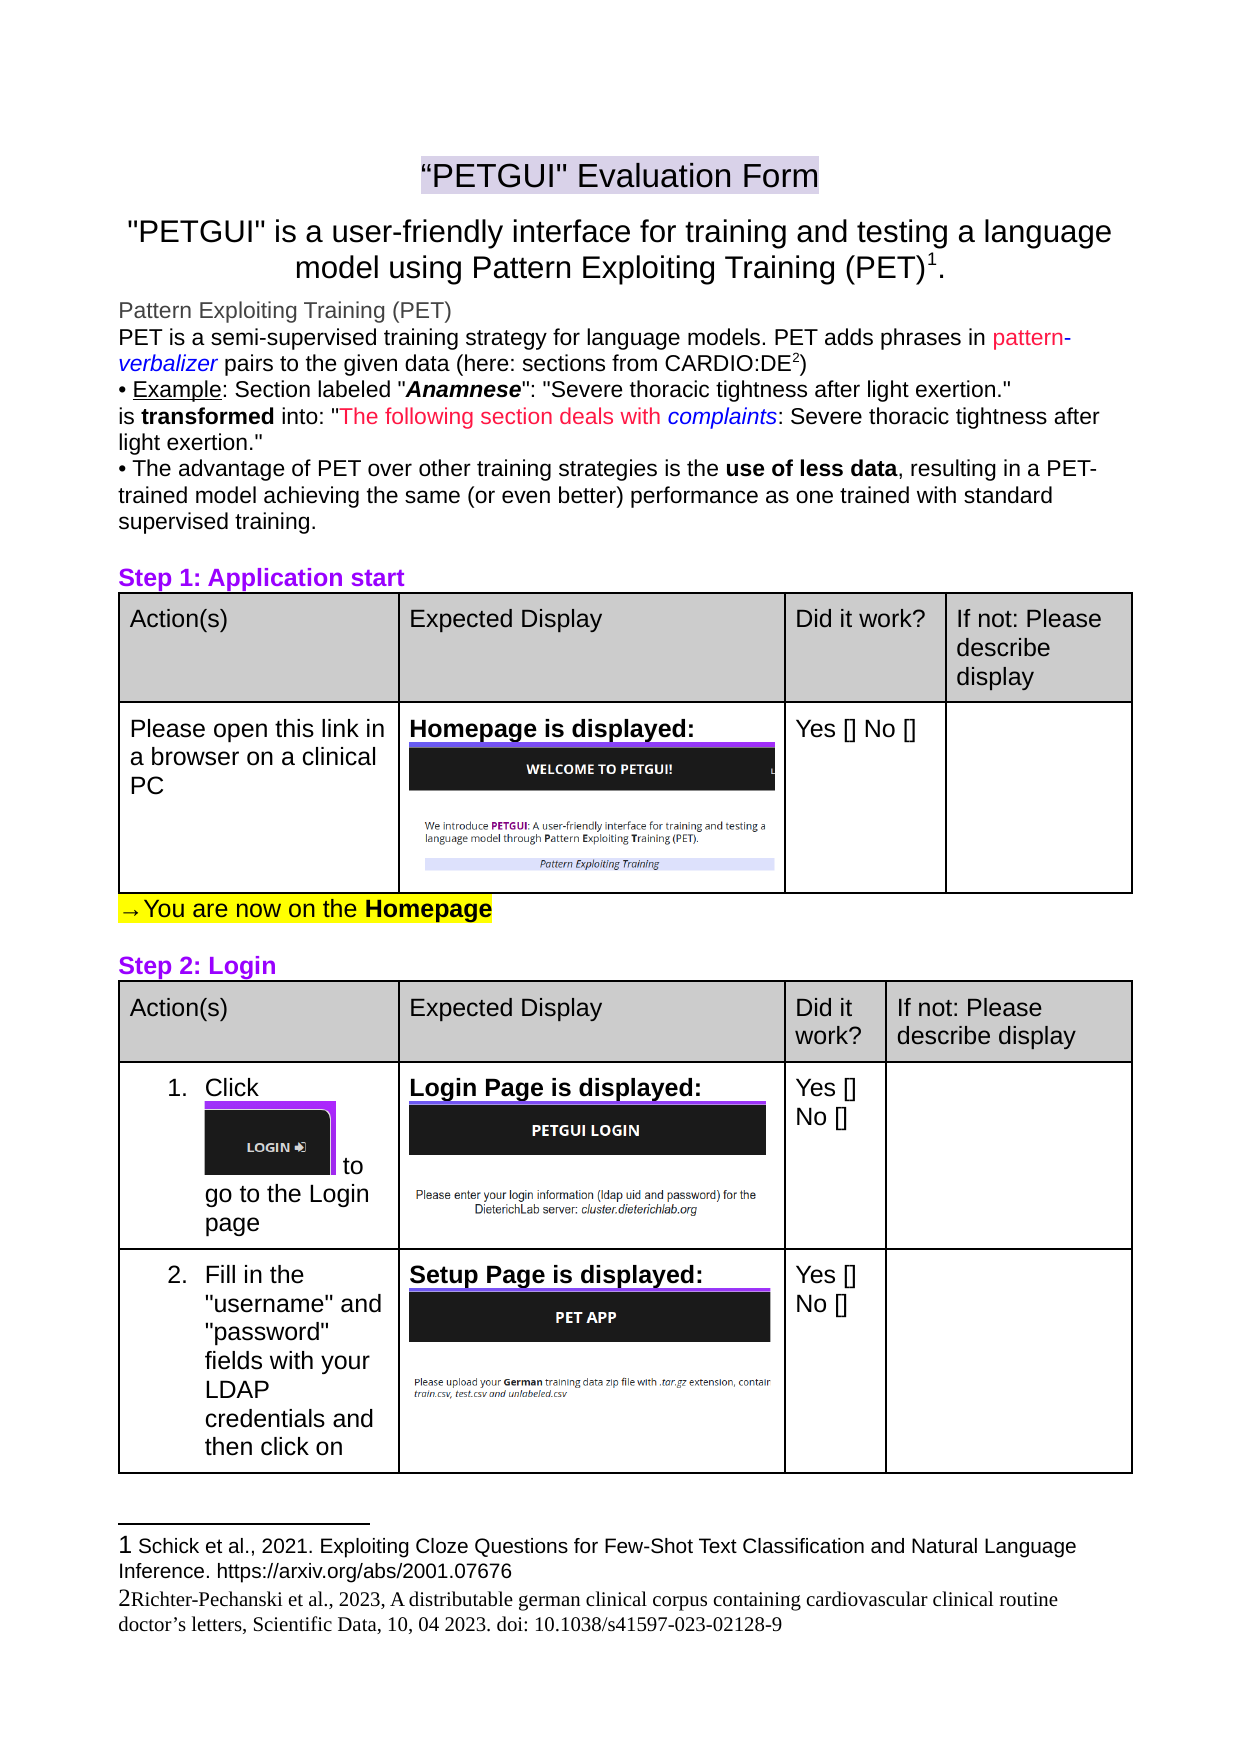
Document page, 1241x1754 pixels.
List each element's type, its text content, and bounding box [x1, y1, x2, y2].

text PET is a semi-supervised training strategy for language models. PET adds phrases in pattern-verbalizer pairs to the given data (here: sections from CARDIO:DE) [118, 323, 1122, 376]
table_cell [887, 1250, 1131, 1472]
table_header If not: Please describe display [887, 982, 1131, 1061]
table_header If not: Please describe display [947, 594, 1131, 701]
picture [204, 1101, 336, 1175]
table_cell Login Page is displayed: [400, 1063, 784, 1247]
table_header Expected Display [400, 594, 784, 701]
table_cell Yes [] No [] [786, 703, 945, 892]
table_cell Homepage is displayed: [400, 703, 784, 892]
table_header Expected Display [400, 982, 784, 1061]
text Schick et al., 2021. Exploiting Cloze Questions for Few-Shot Text Classification and Natural Language Inference. https://arxiv.org/abs/2001.07676 [118, 1530, 1122, 1583]
text is transformed into: "The following section deals with complaints: Severe thoracic tightness after light exertion." [118, 403, 1122, 455]
table_cell Yes [] No [] [786, 1063, 885, 1247]
table_cell Fill in the "username" and "password" fields with your LDAP credentials and then click on [120, 1250, 398, 1472]
text Richter-Pechanski et al., 2023, A distributable german clinical corpus containing cardiovascular clinical routine doctor’s letters, Scientific Data, 10, 04 2023. doi: 10.1038/s41597-023-02128-9 [118, 1583, 1122, 1636]
picture [409, 742, 775, 882]
text • Example: Section labeled "Anamnese": "Severe thoracic tightness after light exertion." [118, 376, 1122, 403]
text Pattern Exploiting Training (PET) [118, 297, 1122, 323]
subtitle "PETGUI" is a user-friendly interface for training and testing a language model using Pattern Exploiting Training (PET). [118, 213, 1122, 285]
table_header Did it work? [786, 594, 945, 701]
picture [409, 1288, 771, 1404]
text Step 1: Application start [118, 563, 1122, 592]
text Step 2: Login [118, 951, 1122, 980]
table_header Did it work? [786, 982, 885, 1061]
table_cell Please open this link in a browser on a clinical PC [120, 703, 398, 892]
table_header Action(s) [120, 982, 398, 1061]
text • The advantage of PET over other training strategies is the use of less data, resulting in a PET-trained model achieving the same (or even better) performance as one trained with standard supervised training. [118, 455, 1122, 534]
table_cell [947, 703, 1131, 892]
table_header Action(s) [120, 594, 398, 701]
table_cell [887, 1063, 1131, 1247]
picture [409, 1101, 766, 1217]
subtitle “PETGUI" Evaluation Form [118, 156, 1122, 194]
table_cell Yes [] No [] [786, 1250, 885, 1472]
table_cell Setup Page is displayed: [400, 1250, 784, 1472]
text →You are now on the Homepage [118, 894, 1122, 923]
table_cell Click to go to the Login page [120, 1063, 398, 1247]
